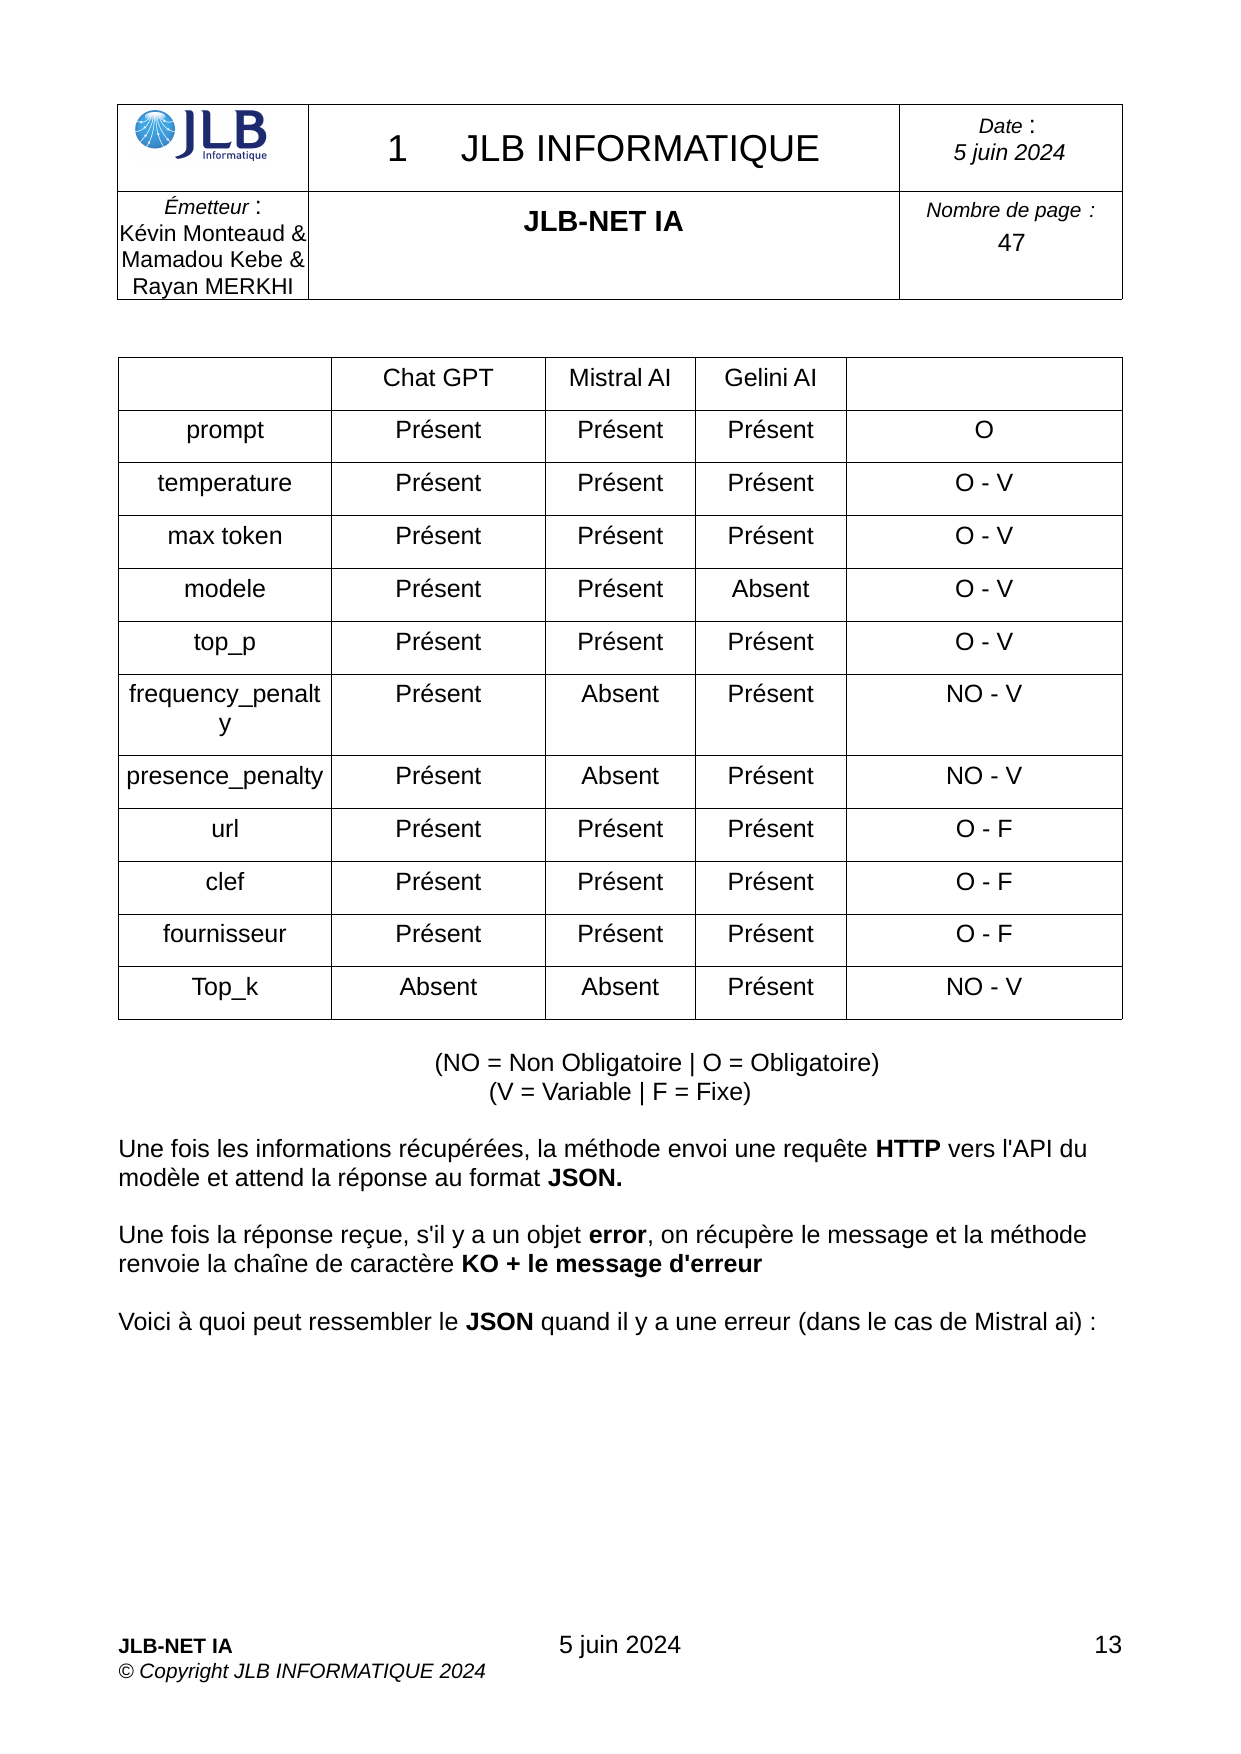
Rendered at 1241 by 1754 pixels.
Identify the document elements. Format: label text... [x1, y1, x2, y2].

table_cell Présent [546, 915, 695, 966]
table_cell temperature [119, 463, 331, 515]
table_cell O [847, 411, 1122, 462]
table_cell O - V [847, 516, 1122, 568]
table_cell Présent [546, 622, 695, 673]
table_cell O - V [847, 569, 1122, 621]
table_cell Absent [332, 967, 545, 1019]
table_cell O - V [847, 622, 1122, 673]
text Une fois les informations récupérées, la méthode envoi une requête HTTP vers l'API du modèle et attend la réponse au format JSON. [118, 1134, 1122, 1192]
table_cell Absent [546, 675, 695, 755]
table_cell O - F [847, 809, 1122, 861]
table_cell Absent [546, 756, 695, 808]
table_cell Présent [332, 569, 545, 621]
table_cell max token [119, 516, 331, 568]
text (NO = Non Obligatoire | O = Obligatoire) [118, 1048, 1122, 1077]
text Une fois la réponse reçue, s'il y a un objet error, on récupère le message et la méthode renvoie la chaîne de caractère KO + le message d'erreur [118, 1221, 1122, 1278]
table_header Gelini AI [696, 358, 846, 409]
table_cell Présent [546, 463, 695, 515]
table_cell Présent [546, 411, 695, 462]
table_cell Présent [546, 516, 695, 568]
table_cell NO - V [847, 967, 1122, 1019]
table_cell presence_penalty [119, 756, 331, 808]
table_cell url [119, 809, 331, 861]
table_cell fournisseur [119, 915, 331, 966]
table_cell top_p [119, 622, 331, 673]
table_cell Présent [546, 862, 695, 913]
table_cell Présent [332, 411, 545, 462]
table_cell Présent [546, 569, 695, 621]
table_cell Présent [696, 915, 846, 966]
text Voici à quoi peut ressembler le JSON quand il y a une erreur (dans le cas de Mistral ai) : [118, 1307, 1122, 1336]
table_cell O - F [847, 862, 1122, 913]
table_header [119, 358, 331, 409]
picture [133, 106, 269, 163]
text (V = Variable | F = Fixe) [118, 1077, 1122, 1106]
table_cell Présent [332, 756, 545, 808]
table_cell Absent [546, 967, 695, 1019]
table_cell Présent [696, 675, 846, 755]
table_cell Absent [696, 569, 846, 621]
table_cell Présent [332, 809, 545, 861]
table_cell Présent [696, 463, 846, 515]
table_header Mistral AI [546, 358, 695, 409]
table_cell NO - V [847, 675, 1122, 755]
table_cell Présent [696, 622, 846, 673]
table_cell Présent [696, 862, 846, 913]
table_cell Présent [696, 756, 846, 808]
table_cell Présent [332, 915, 545, 966]
table_header [847, 358, 1122, 409]
table_cell Présent [332, 463, 545, 515]
table_cell Présent [332, 862, 545, 913]
table_cell clef [119, 862, 331, 913]
table_cell Présent [696, 967, 846, 1019]
table_cell Présent [332, 516, 545, 568]
table_cell NO - V [847, 756, 1122, 808]
table_cell Présent [332, 675, 545, 755]
table_cell O - V [847, 463, 1122, 515]
table_cell Présent [696, 411, 846, 462]
table_cell prompt [119, 411, 331, 462]
table_cell modele [119, 569, 331, 621]
table_cell Présent [332, 622, 545, 673]
table_cell O - F [847, 915, 1122, 966]
table_cell Présent [696, 516, 846, 568]
table_cell Présent [696, 809, 846, 861]
table_cell frequency_penalty [119, 675, 331, 755]
table_cell Présent [546, 809, 695, 861]
table_header Chat GPT [332, 358, 545, 409]
table_cell Top_k [119, 967, 331, 1019]
